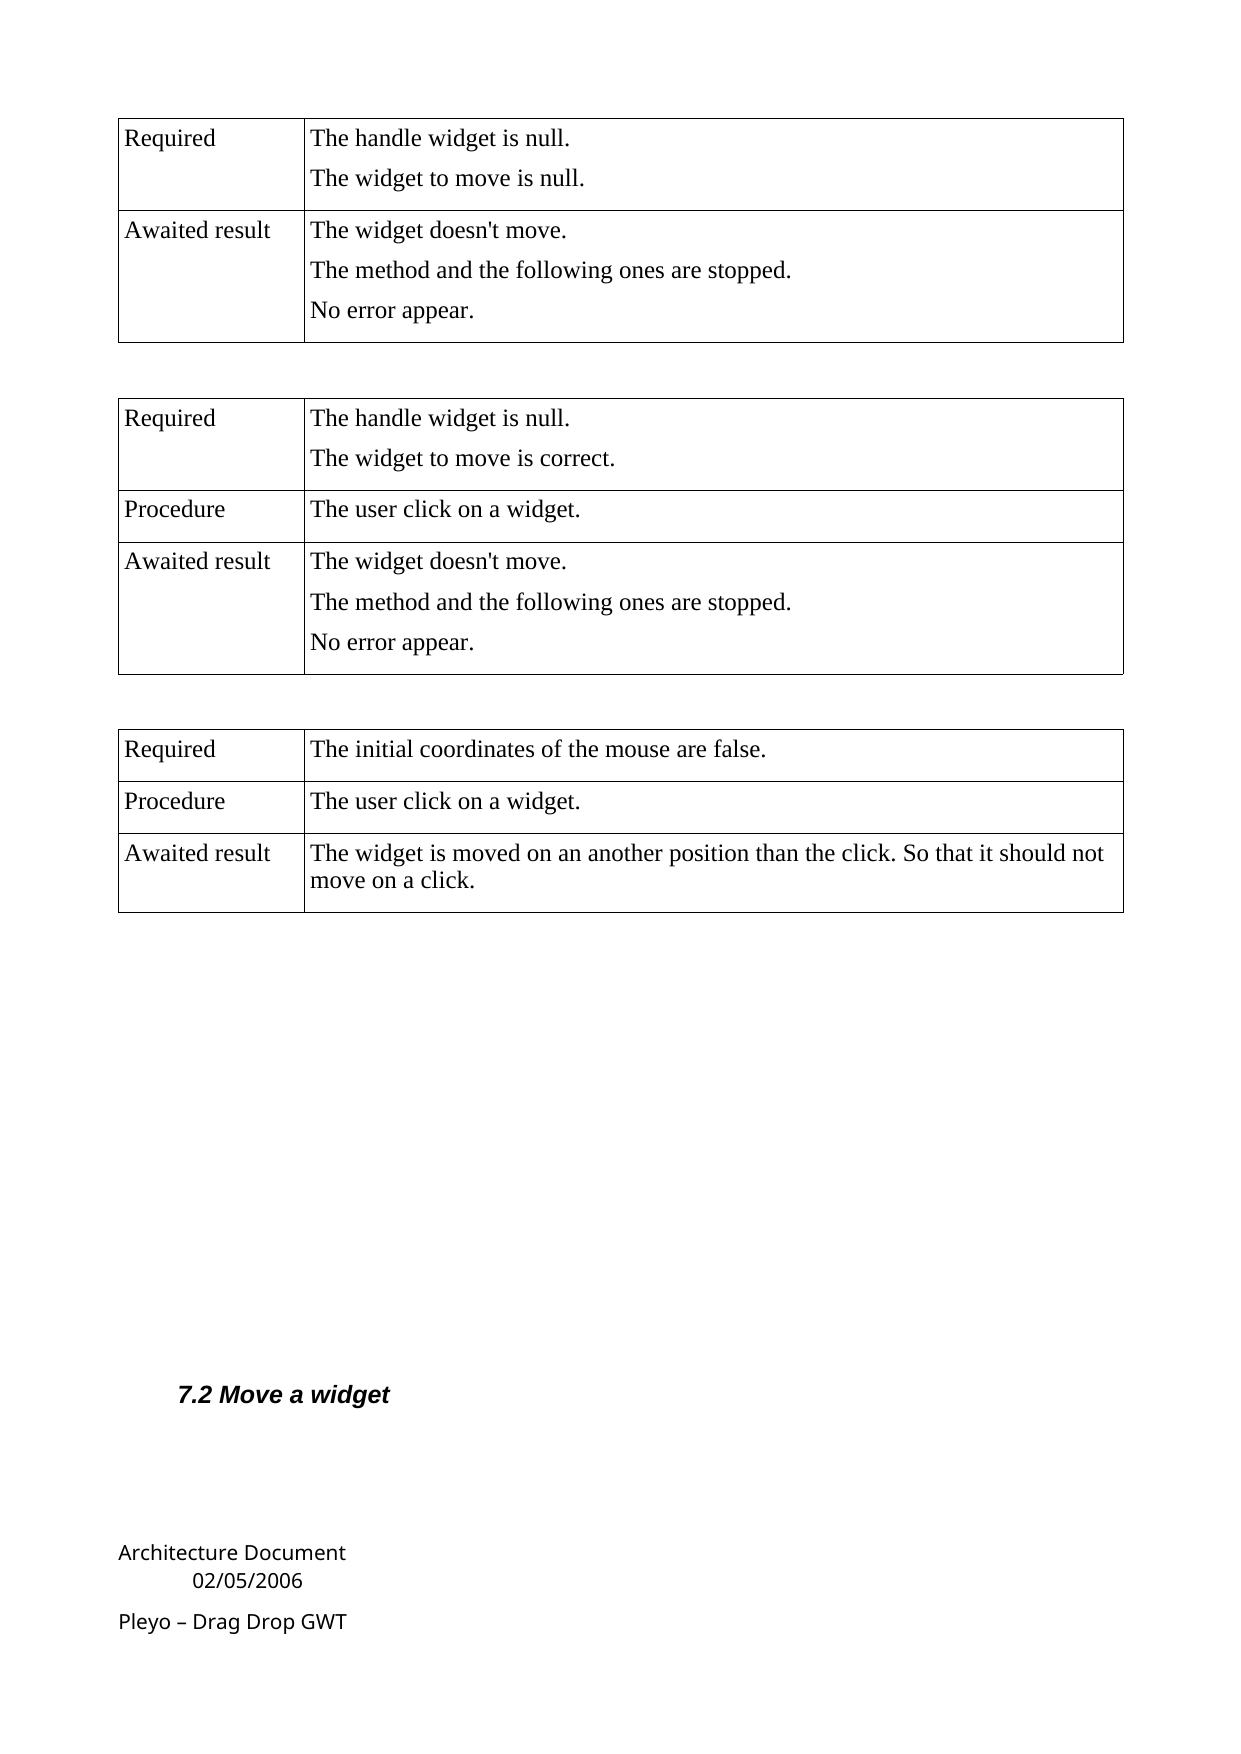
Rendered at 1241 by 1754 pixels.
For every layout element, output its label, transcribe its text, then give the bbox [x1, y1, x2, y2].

table_header Required [119, 399, 304, 490]
table_header The handle widget is null. The widget to move is correct. [305, 399, 1123, 490]
table_cell Procedure [119, 491, 304, 542]
table_cell The user click on a widget. [305, 782, 1123, 833]
table_header The handle widget is null. The widget to move is null. [305, 119, 1123, 210]
table_cell Procedure [119, 782, 304, 833]
table_header Required [119, 730, 304, 781]
table_cell The widget doesn't move. The method and the following ones are stopped. No error appear. [305, 211, 1123, 342]
table_cell The widget is moved on an another position than the click. So that it should not move on a click. [305, 834, 1123, 912]
table_cell The widget doesn't move. The method and the following ones are stopped. No error appear. [305, 543, 1123, 674]
table_header The initial coordinates of the mouse are false. [305, 730, 1123, 781]
table_cell Awaited result [119, 543, 304, 674]
table_cell Awaited result [119, 834, 304, 912]
subtitle 7.2 Move a widget [177, 1381, 1122, 1409]
table_cell Awaited result [119, 211, 304, 342]
table_cell The user click on a widget. [305, 491, 1123, 542]
table_header Required [119, 119, 304, 210]
